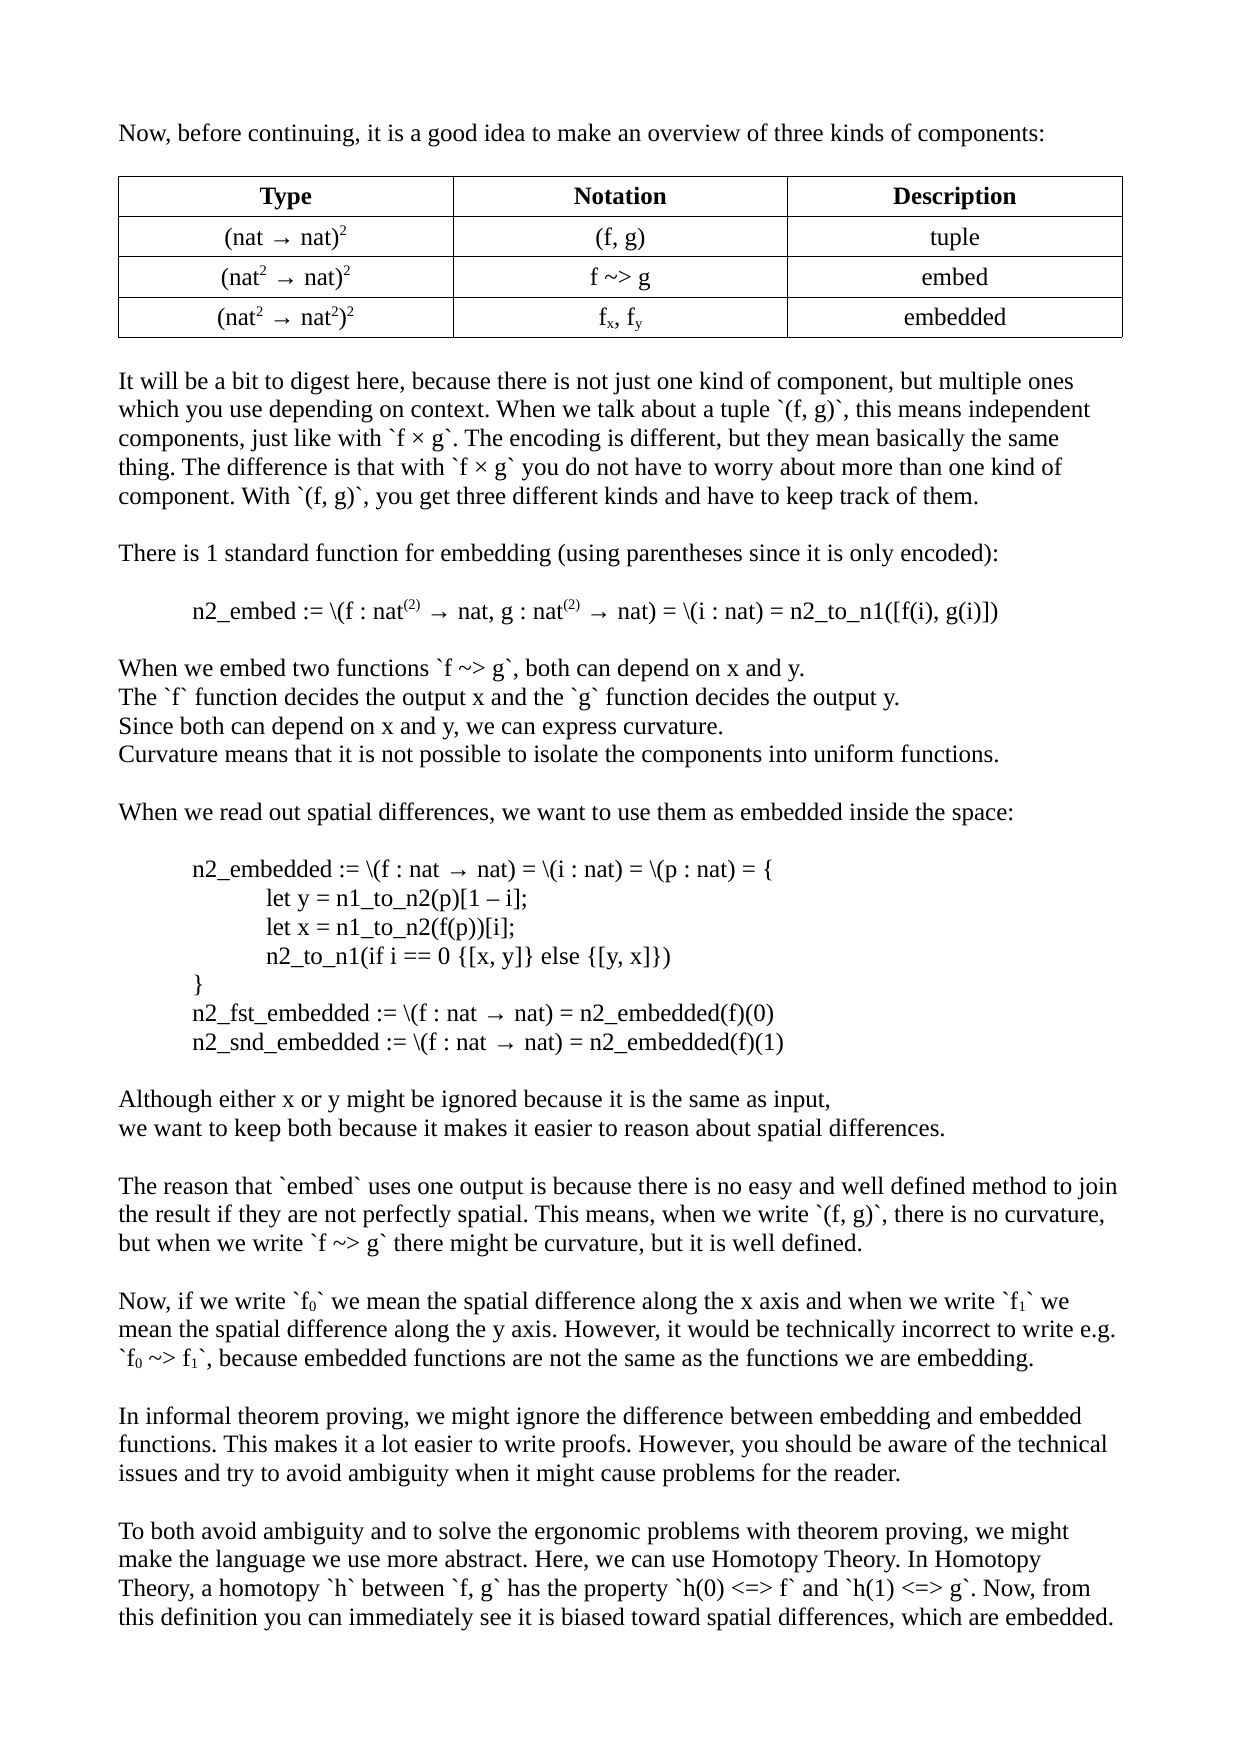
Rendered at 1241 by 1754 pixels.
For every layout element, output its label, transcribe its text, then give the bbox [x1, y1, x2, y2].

text Now, if we write `f0` we mean the spatial difference along the x axis and when we write `f1` we mean the spatial difference along the y axis. However, it would be technically incorrect to write e.g. `f0 ~> f1`, because embedded functions are not the same as the functions we are embedding. [118, 1286, 1122, 1372]
text n2_fst_embedded := \(f : nat → nat) = n2_embedded(f)(0) [118, 998, 1122, 1027]
table_cell (nat2 → nat2)2 [119, 298, 453, 337]
text } [118, 969, 1122, 998]
table_header Type [119, 177, 453, 216]
text Curvature means that it is not possible to isolate the components into uniform functions. [118, 739, 1122, 768]
table_cell tuple [788, 217, 1122, 256]
text n2_to_n1(if i == 0 {[x, y]} else {[y, x]}) [118, 941, 1122, 969]
text Since both can depend on x and y, we can express curvature. [118, 711, 1122, 739]
text let y = n1_to_n2(p)[1 – i]; [118, 883, 1122, 912]
table_cell (nat → nat)2 [119, 217, 453, 256]
text To both avoid ambiguity and to solve the ergonomic problems with theorem proving, we might make the language we use more abstract. Here, we can use Homotopy Theory. In Homotopy Theory, a homotopy `h` between `f, g` has the property `h(0) <=> f` and `h(1) <=> g`. Now, from this definition you can immediately see it is biased toward spatial differences, which are embedded. [118, 1516, 1122, 1631]
text Now, before continuing, it is a good idea to make an overview of three kinds of components: [118, 118, 1122, 147]
text n2_embedded := \(f : nat → nat) = \(i : nat) = \(p : nat) = { [118, 854, 1122, 883]
text It will be a bit to digest here, because there is not just one kind of component, but multiple ones which you use depending on context. When we talk about a tuple `(f, g)`, this means independent components, just like with `f × g`. The encoding is different, but they mean basically the same thing. The difference is that with `f × g` you do not have to worry about more than one kind of component. With `(f, g)`, you get three different kinds and have to keep track of them. [118, 366, 1122, 509]
table_cell fx, fy [454, 298, 787, 337]
text let x = n1_to_n2(f(p))[i]; [118, 912, 1122, 941]
table_header Notation [454, 177, 787, 216]
text There is 1 standard function for embedding (using parentheses since it is only encoded): [118, 538, 1122, 567]
text The reason that `embed` uses one output is because there is no easy and well defined method to join the result if they are not perfectly spatial. This means, when we write `(f, g)`, there is no curvature, but when we write `f ~> g` there might be curvature, but it is well defined. [118, 1171, 1122, 1257]
text n2_snd_embedded := \(f : nat → nat) = n2_embedded(f)(1) [118, 1027, 1122, 1056]
text In informal theorem proving, we might ignore the difference between embedding and embedded functions. This makes it a lot easier to write proofs. However, you should be aware of the technical issues and try to avoid ambiguity when it might cause problems for the reader. [118, 1401, 1122, 1487]
text When we embed two functions `f ~> g`, both can depend on x and y. The `f` function decides the output x and the `g` function decides the output y. [118, 653, 1122, 711]
table_cell f ~> g [454, 257, 787, 297]
table_cell embed [788, 257, 1122, 297]
table_cell (nat2 → nat)2 [119, 257, 453, 297]
table_cell embedded [788, 298, 1122, 337]
text n2_embed := \(f : nat(2) → nat, g : nat(2) → nat) = \(i : nat) = n2_to_n1([f(i), g(i)]) [118, 596, 1122, 624]
table_header Description [788, 177, 1122, 216]
text Although either x or y might be ignored because it is the same as input, we want to keep both because it makes it easier to reason about spatial differences. [118, 1084, 1122, 1142]
text When we read out spatial differences, we want to use them as embedded inside the space: [118, 797, 1122, 826]
table_cell (f, g) [454, 217, 787, 256]
